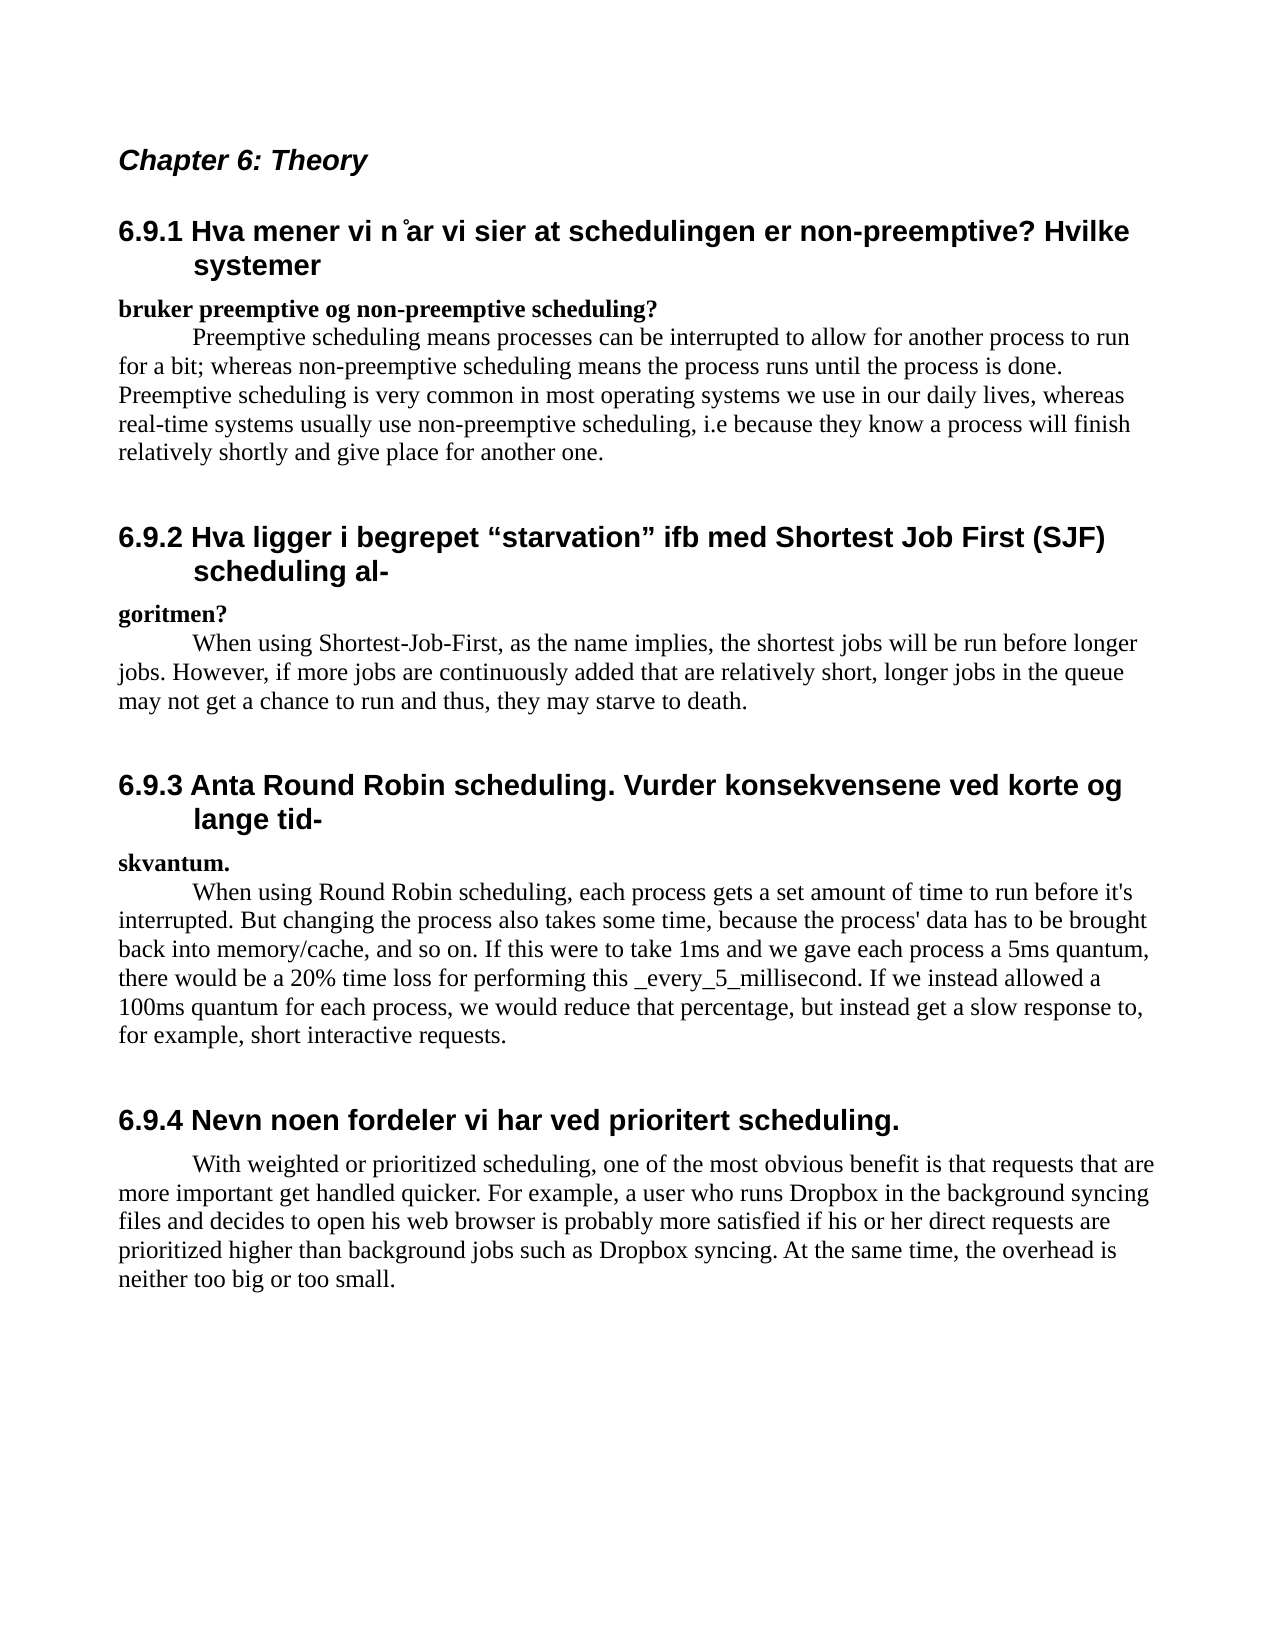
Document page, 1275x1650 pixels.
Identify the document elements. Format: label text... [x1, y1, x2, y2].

text When using Shortest-Job-First, as the name implies, the shortest jobs will be run before longer jobs. However, if more jobs are continuously added that are relatively short, longer jobs in the queue may not get a chance to run and thus, they may starve to death. [118, 628, 1157, 714]
text goritmen? [118, 599, 1157, 628]
subtitle Chapter 6: Theory [118, 143, 1157, 177]
text When using Round Robin scheduling, each process gets a set amount of time to run before it's interrupted. But changing the process also takes some time, because the process' data has to be brought back into memory/cache, and so on. If this were to take 1ms and we gave each process a 5ms quantum, there would be a 20% time loss for performing this _every_5_millisecond. If we instead allowed a 100ms quantum for each process, we would reduce that percentage, but instead get a slow response to, for example, short interactive requests. [118, 877, 1157, 1049]
subtitle 6.9.2 Hva ligger i begrepet “starvation” ifb med Shortest Job First (SJF) scheduling al- [118, 520, 1157, 587]
text With weighted or prioritized scheduling, one of the most obvious benefit is that requests that are more important get handled quicker. For example, a user who runs Dropbox in the background syncing files and decides to open his web browser is probably more satisfied if his or her direct requests are prioritized higher than background jobs such as Dropbox syncing. At the same time, the overhead is neither too big or too small. [118, 1149, 1157, 1293]
subtitle 6.9.1 Hva mener vi n ̊ar vi sier at schedulingen er non-preemptive? Hvilke systemer [118, 214, 1157, 281]
subtitle 6.9.3 Anta Round Robin scheduling. Vurder konsekvensene ved korte og lange tid- [118, 768, 1157, 835]
text skvantum. [118, 848, 1157, 877]
text bruker preemptive og non-preemptive scheduling? [118, 294, 1157, 322]
subtitle 6.9.4 Nevn noen fordeler vi har ved prioritert scheduling. [118, 1103, 1157, 1136]
text Preemptive scheduling means processes can be interrupted to allow for another process to run for a bit; whereas non-preemptive scheduling means the process runs until the process is done. Preemptive scheduling is very common in most operating systems we use in our daily lives, whereas real-time systems usually use non-preemptive scheduling, i.e because they know a process will finish relatively shortly and give place for another one. [118, 322, 1157, 466]
